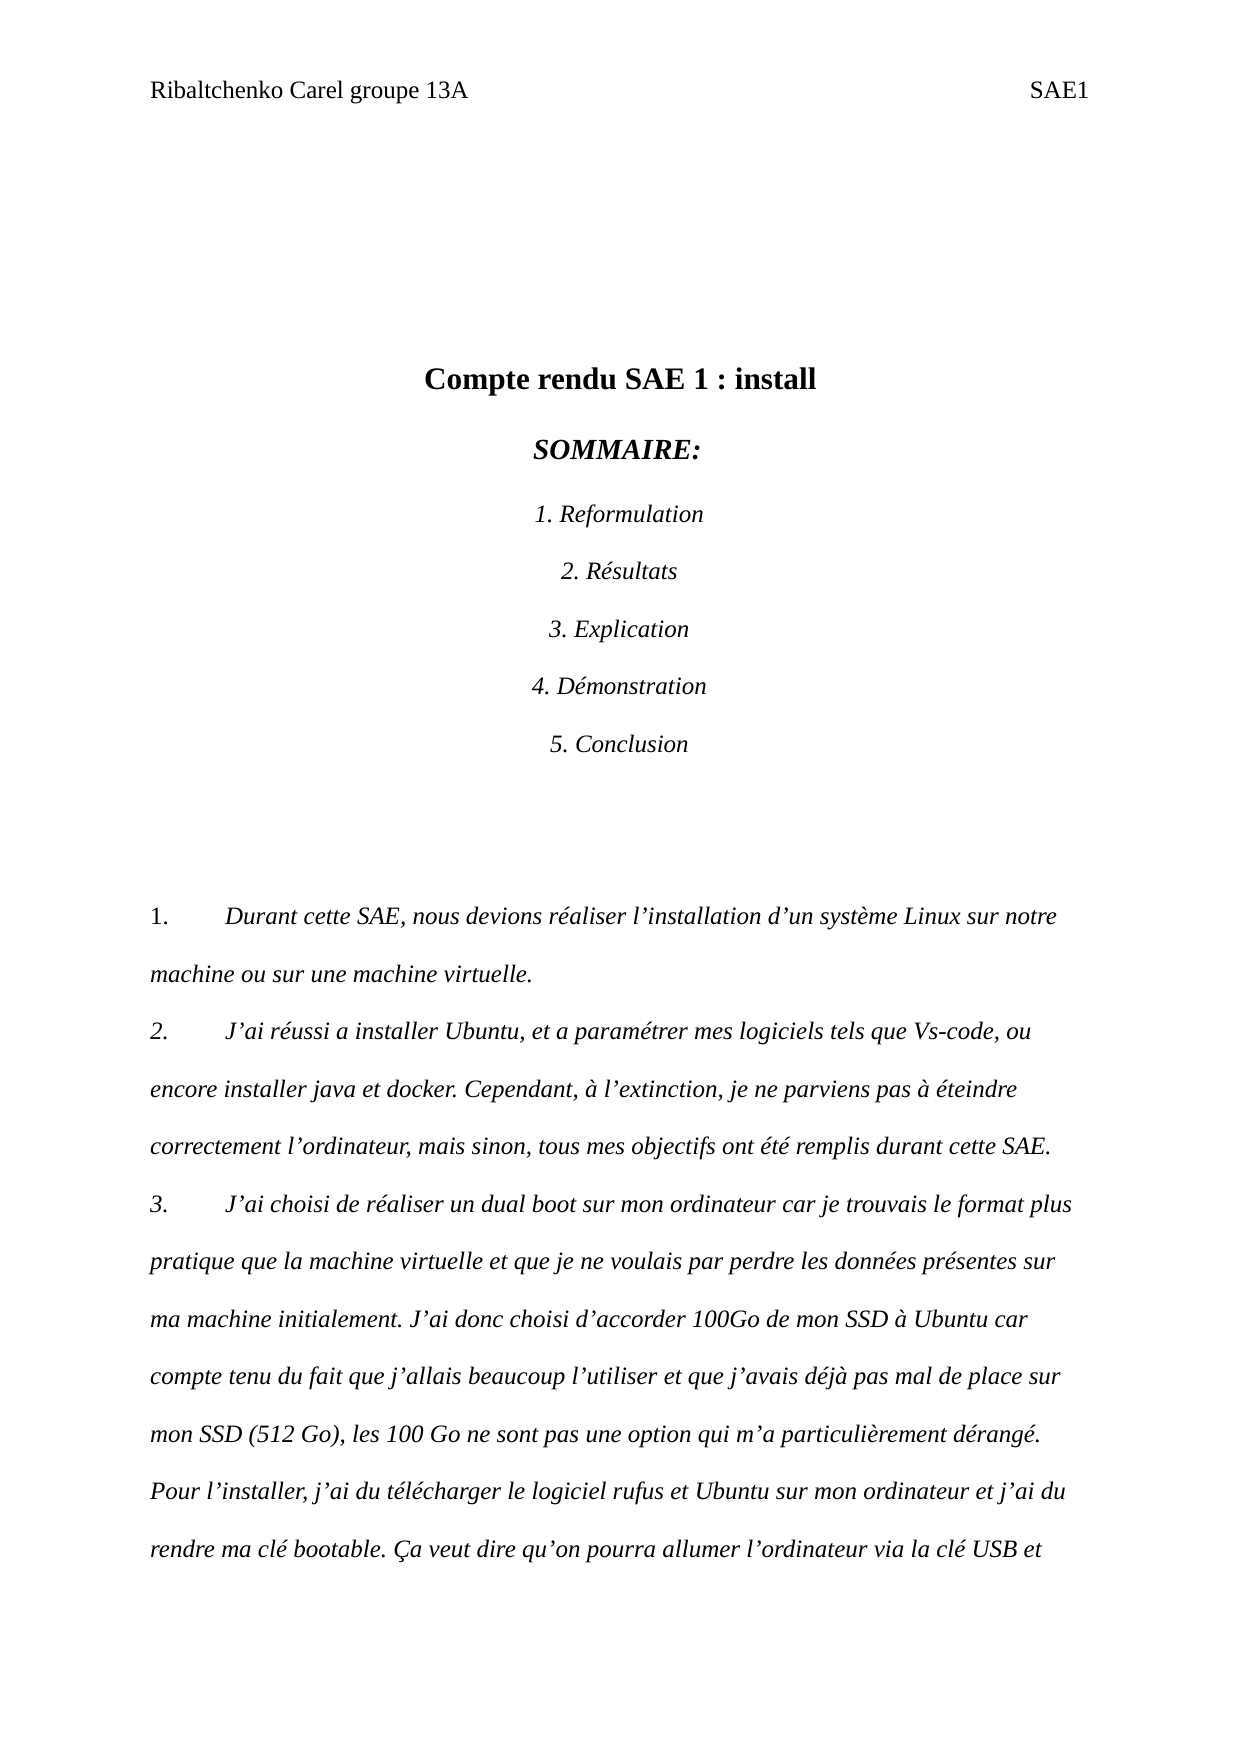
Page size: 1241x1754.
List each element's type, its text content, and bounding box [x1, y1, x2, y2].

title Compte rendu SAE 1 : install [150, 360, 1091, 396]
text 1. Reformulation [150, 499, 1091, 528]
list Durant cette SAE, nous devions réaliser l’installation d’un système Linux sur notre machine ou sur une machine virtuelle. [150, 901, 1091, 988]
text 3. Explication [150, 614, 1091, 643]
subtitle SOMMAIRE: [150, 432, 1091, 465]
list J’ai choisi de réaliser un dual boot sur mon ordinateur car je trouvais le format plus pratique que la machine virtuelle et que je ne voulais par perdre les données présentes sur ma machine initialement. J’ai donc choisi d’accorder 100Go de mon SSD à Ubuntu car compte tenu du fait que j’allais beaucoup l’utiliser et que j’avais déjà pas mal de place sur mon SSD (512 Go), les 100 Go ne sont pas une option qui m’a particulièrement dérangé. Pour l’installer, j’ai du télécharger le logiciel rufus et Ubuntu sur mon ordinateur et j’ai du rendre ma clé bootable. Ça veut dire qu’on pourra allumer l’ordinateur via la clé USB et [150, 1189, 1091, 1563]
list J’ai réussi a installer Ubuntu, et a paramétrer mes logiciels tels que Vs-code, ou encore installer java et docker. Cependant, à l’extinction, je ne parviens pas à éteindre correctement l’ordinateur, mais sinon, tous mes objectifs ont été remplis durant cette SAE. [150, 1016, 1091, 1160]
text 2. Résultats [150, 556, 1091, 585]
text 4. Démonstration [150, 671, 1091, 700]
text 5. Conclusion [150, 729, 1091, 758]
